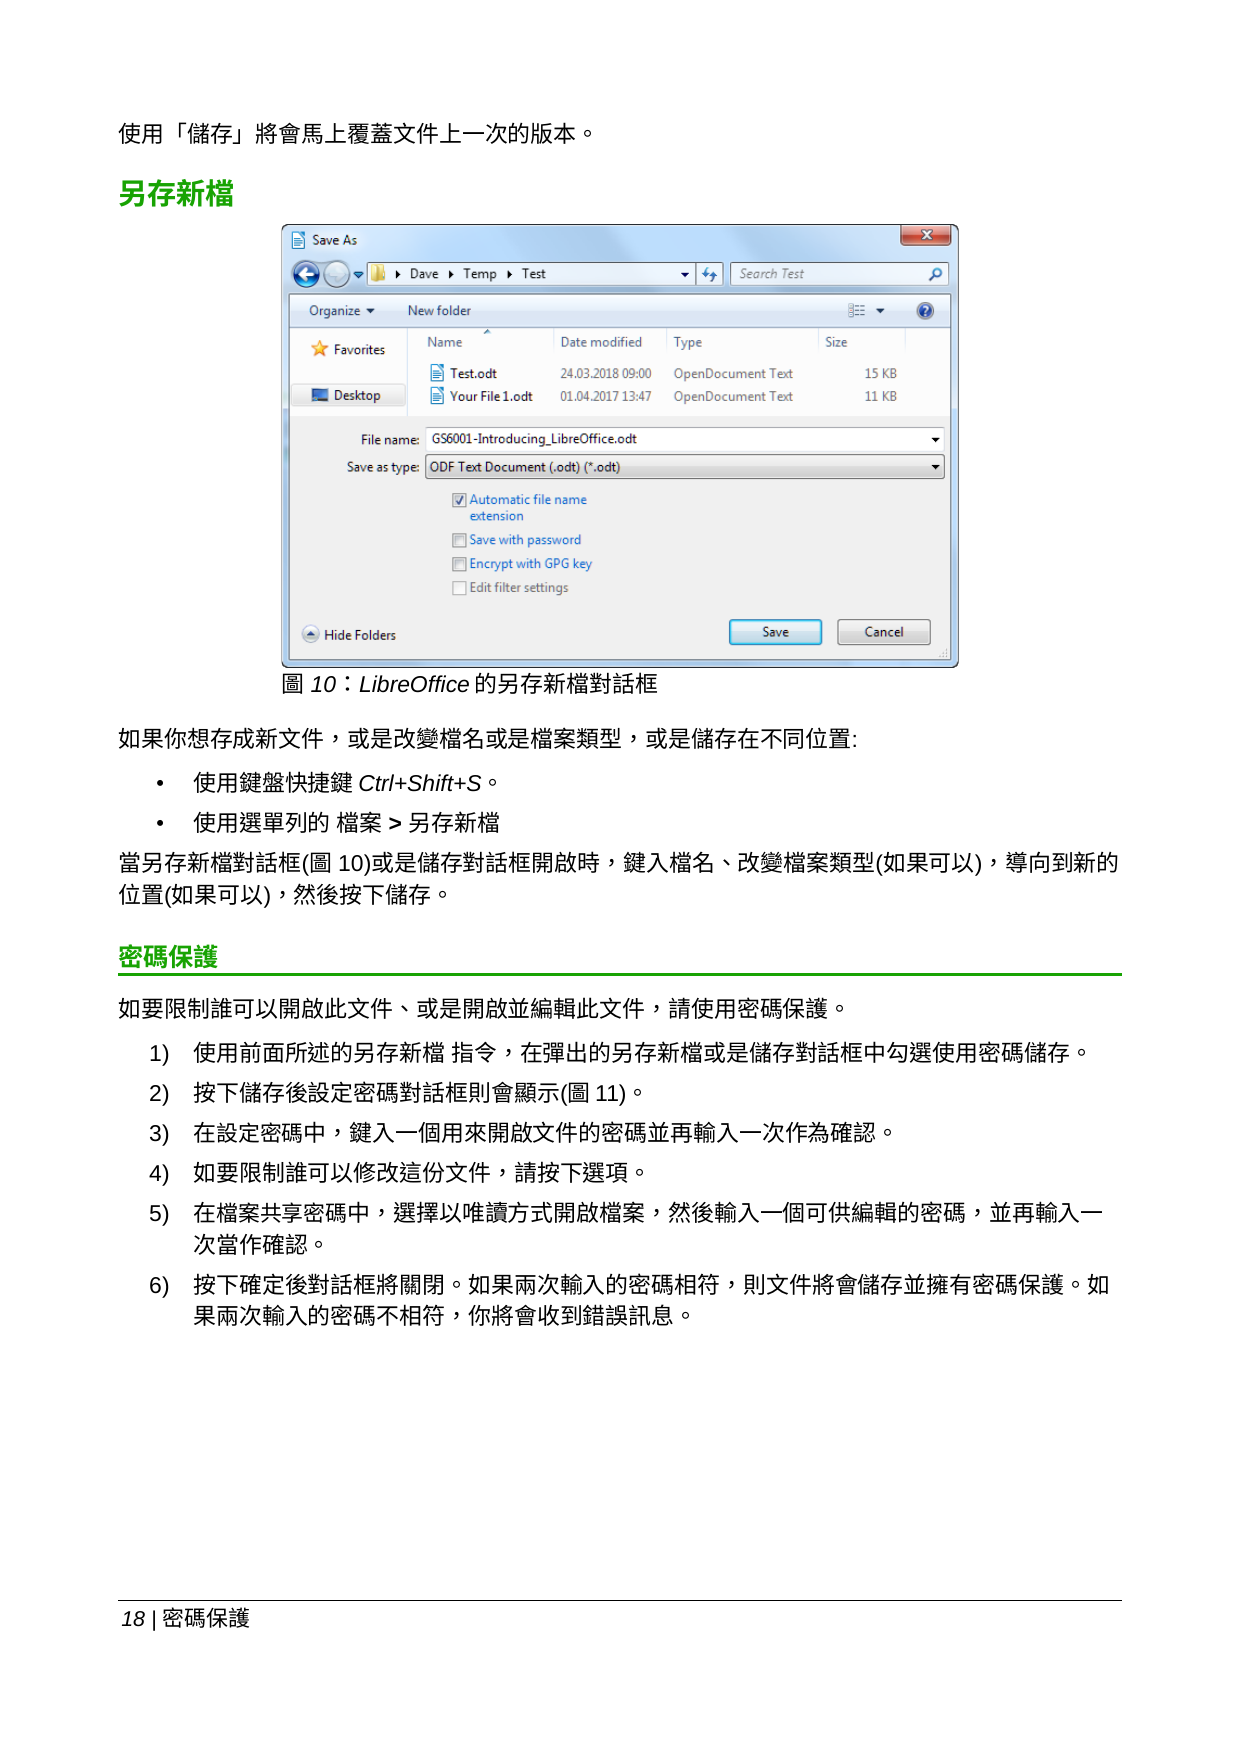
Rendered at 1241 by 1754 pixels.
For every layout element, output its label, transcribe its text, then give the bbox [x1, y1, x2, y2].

subtitle 密碼保護 [118, 939, 1122, 973]
text 如果你想存成新文件，或是改變檔名或是檔案類型，或是儲存在不同位置: [118, 723, 1122, 754]
list 使用前面所述的另存新檔 指令，在彈出的另存新檔或是儲存對話框中勾選使用密碼儲存。 [169, 1037, 1122, 1068]
list 如要限制誰可以修改這份文件，請按下選項。 [169, 1157, 1122, 1188]
list 按下儲存後設定密碼對話框則會顯示(圖11)。 [169, 1077, 1122, 1108]
list 使用選單列的 檔案 > 另存新檔 [156, 807, 1122, 838]
picture [281, 224, 959, 668]
text 如要限制誰可以開啟此文件、或是開啟並編輯此文件，請使用密碼保護。 [118, 993, 1122, 1024]
subtitle 另存新檔 [118, 173, 1122, 213]
list 使用鍵盤快捷鍵Ctrl+Shift+S。 [156, 767, 1122, 798]
text 圖 10：LibreOffice的另存新檔對話框 [282, 668, 959, 699]
text 使用「儲存」將會馬上覆蓋文件上一次的版本。 [118, 118, 1122, 149]
list 按下確定後對話框將關閉。如果兩次輸入的密碼相符，則文件將會儲存並擁有密碼保護。如果兩次輸入的密碼不相符，你將會收到錯誤訊息。 [169, 1269, 1122, 1331]
text 當另存新檔對話框(圖 10)或是儲存對話框開啟時，鍵入檔名、改變檔案類型(如果可以)，導向到新的位置(如果可以)，然後按下儲存。 [118, 847, 1122, 910]
list 在設定密碼中，鍵入一個用來開啟文件的密碼並再輸入一次作為確認。 [169, 1117, 1122, 1148]
list 在檔案共享密碼中，選擇以唯讀方式開啟檔案，然後輸入一個可供編輯的密碼，並再輸入一次當作確認。 [169, 1197, 1122, 1260]
